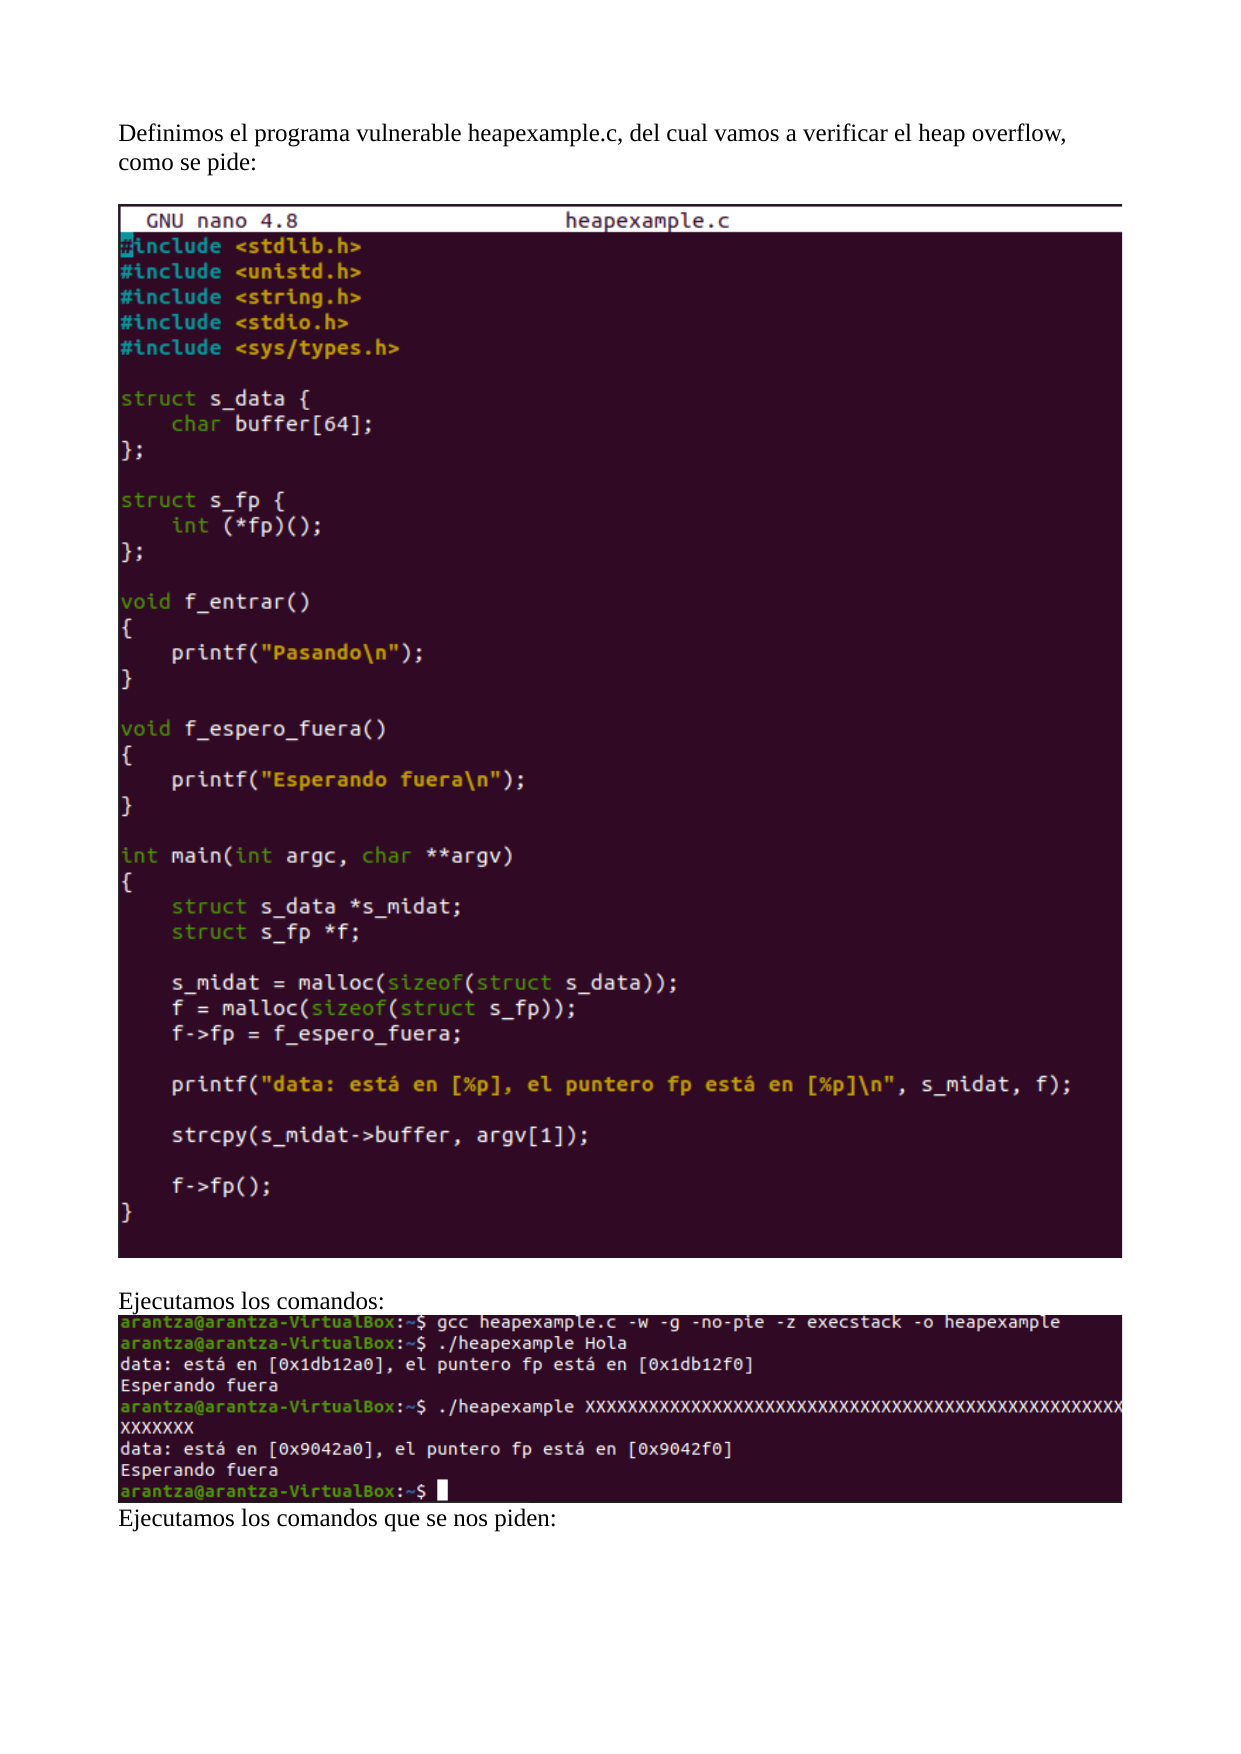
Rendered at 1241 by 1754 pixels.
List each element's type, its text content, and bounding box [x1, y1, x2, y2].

text Definimos el programa vulnerable heapexample.c, del cual vamos a verificar el heap overflow, como se pide: [118, 118, 1122, 176]
picture [118, 1315, 1123, 1503]
picture [118, 204, 1123, 1258]
text Ejecutamos los comandos que se nos piden: [118, 1503, 1122, 1531]
text Ejecutamos los comandos: [118, 1286, 1122, 1315]
